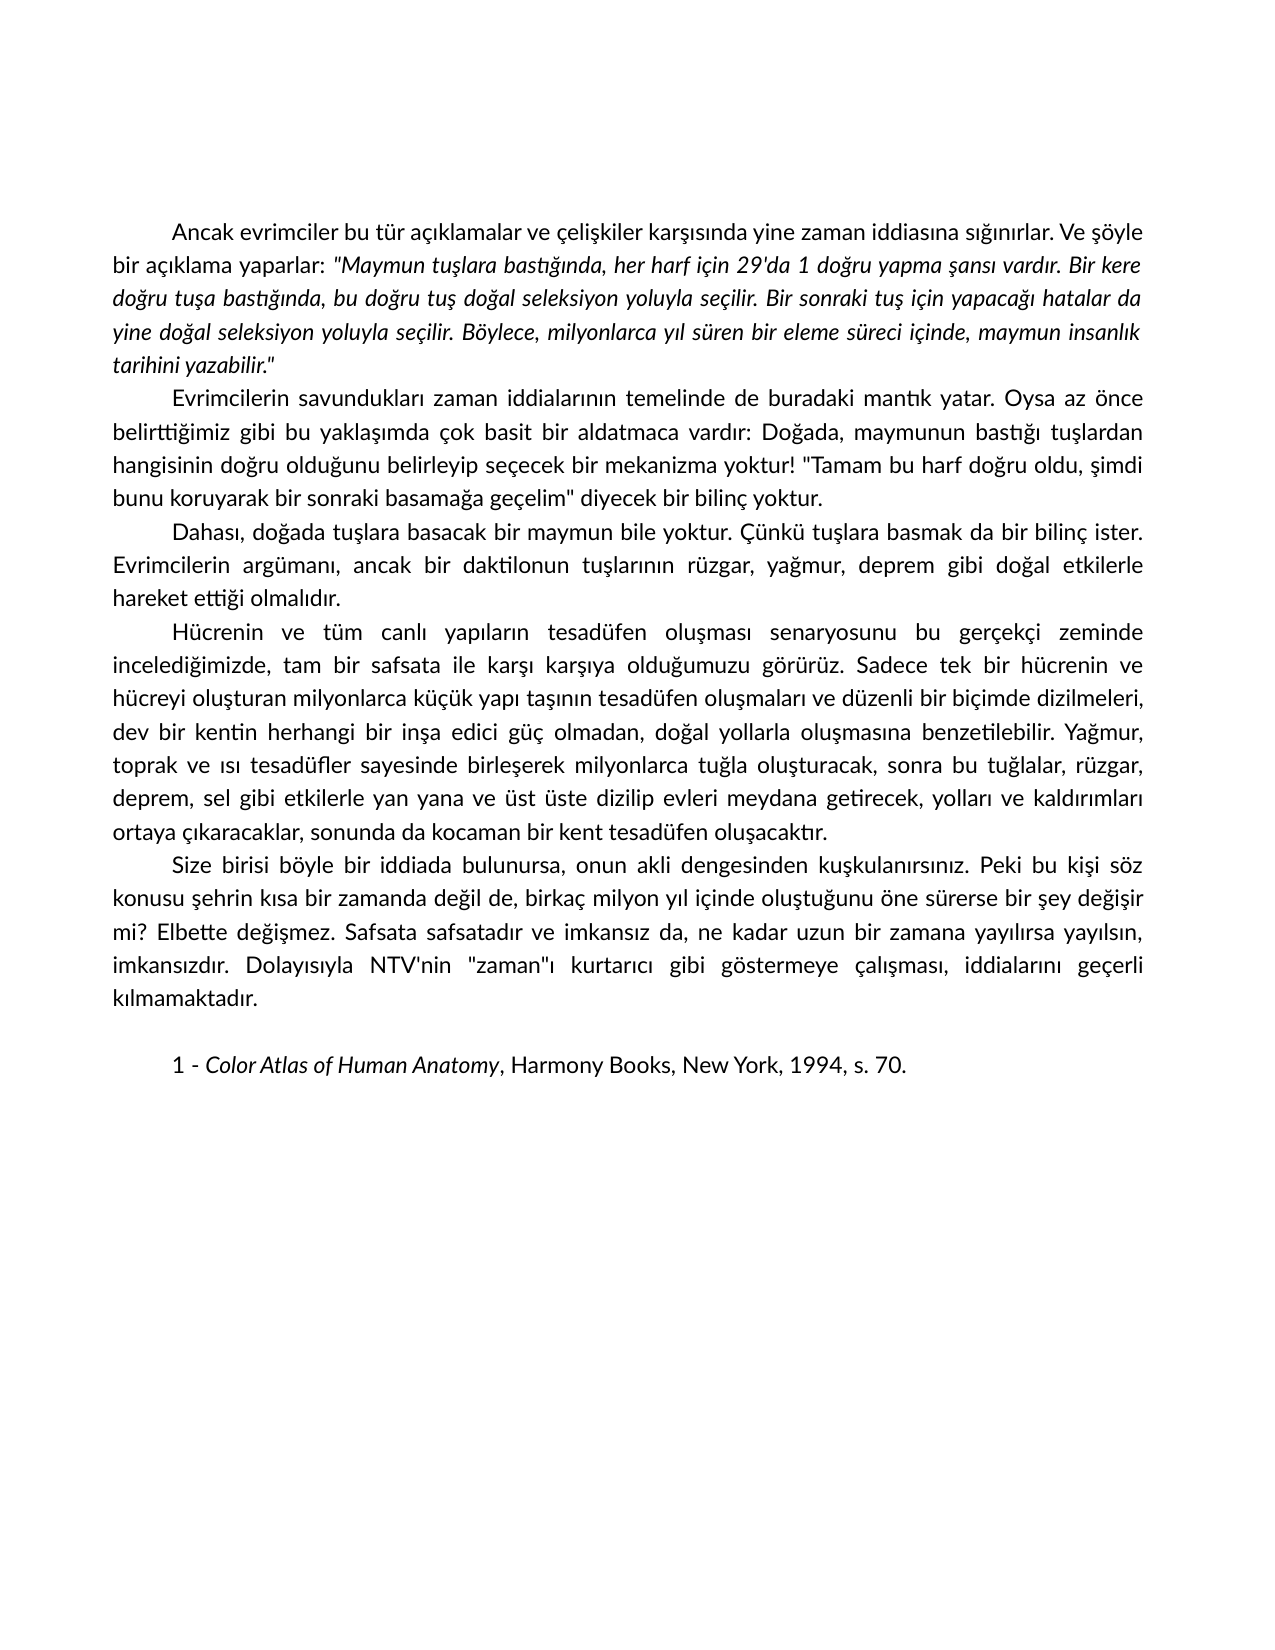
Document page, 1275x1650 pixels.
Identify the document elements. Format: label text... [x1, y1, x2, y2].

text Hücrenin ve tüm canlı yapıların tesadüfen oluşması senaryosunu bu gerçekçi zeminde incelediğimizde, tam bir safsata ile karşı karşıya olduğumuzu görürüz. Sadece tek bir hücrenin ve hücreyi oluşturan milyonlarca küçük yapı taşının tesadüfen oluşmaları ve düzenli bir biçimde dizilmeleri, dev bir kentin herhangi bir inşa edici güç olmadan, doğal yollarla oluşmasına benzetilebilir. Yağmur, toprak ve ısı tesadüfler sayesinde birleşerek milyonlarca tuğla oluşturacak, sonra bu tuğlalar, rüzgar, deprem, sel gibi etkilerle yan yana ve üst üste dizilip evleri meydana getirecek, yolları ve kaldırımları ortaya çıkaracaklar, sonunda da kocaman bir kent tesadüfen oluşacaktır. [112, 613, 1145, 847]
text 1 - Color Atlas of Human Anatomy, Harmony Books, New York, 1994, s. 70. [112, 1047, 1145, 1080]
text Evrimcilerin savundukları zaman iddialarının temelinde de buradaki mantık yatar. Oysa az önce belirttiğimiz gibi bu yaklaşımda çok basit bir aldatmaca vardır: Doğada, maymunun bastığı tuşlardan hangisinin doğru olduğunu belirleyip seçecek bir mekanizma yoktur! "Tamam bu harf doğru oldu, şimdi bunu koruyarak bir sonraki basamağa geçelim" diyecek bir bilinç yoktur. [112, 380, 1145, 513]
text Size birisi böyle bir iddiada bulunursa, onun akli dengesinden kuşkulanırsınız. Peki bu kişi söz konusu şehrin kısa bir zamanda değil de, birkaç milyon yıl içinde oluştuğunu öne sürerse bir şey değişir mi? Elbette değişmez. Safsata safsatadır ve imkansız da, ne kadar uzun bir zamana yayılırsa yayılsın, imkansızdır. Dolayısıyla NTV'nin "zaman"ı kurtarıcı gibi göstermeye çalışması, iddialarını geçerli kılmamaktadır. [112, 847, 1145, 1013]
text Dahası, doğada tuşlara basacak bir maymun bile yoktur. Çünkü tuşlara basmak da bir bilinç ister. Evrimcilerin argümanı, ancak bir daktilonun tuşlarının rüzgar, yağmur, deprem gibi doğal etkilerle hareket ettiği olmalıdır. [112, 513, 1145, 613]
text Ancak evrimciler bu tür açıklamalar ve çelişkiler karşısında yine zaman iddiasına sığınırlar. Ve şöyle bir açıklama yaparlar: "Maymun tuşlara bastığında, her harf için 29'da 1 doğru yapma şansı vardır. Bir kere doğru tuşa bastığında, bu doğru tuş doğal seleksiyon yoluyla seçilir. Bir sonraki tuş için yapacağı hatalar da yine doğal seleksiyon yoluyla seçilir. Böylece, milyonlarca yıl süren bir eleme süreci içinde, maymun insanlık tarihini yazabilir." [112, 213, 1145, 380]
